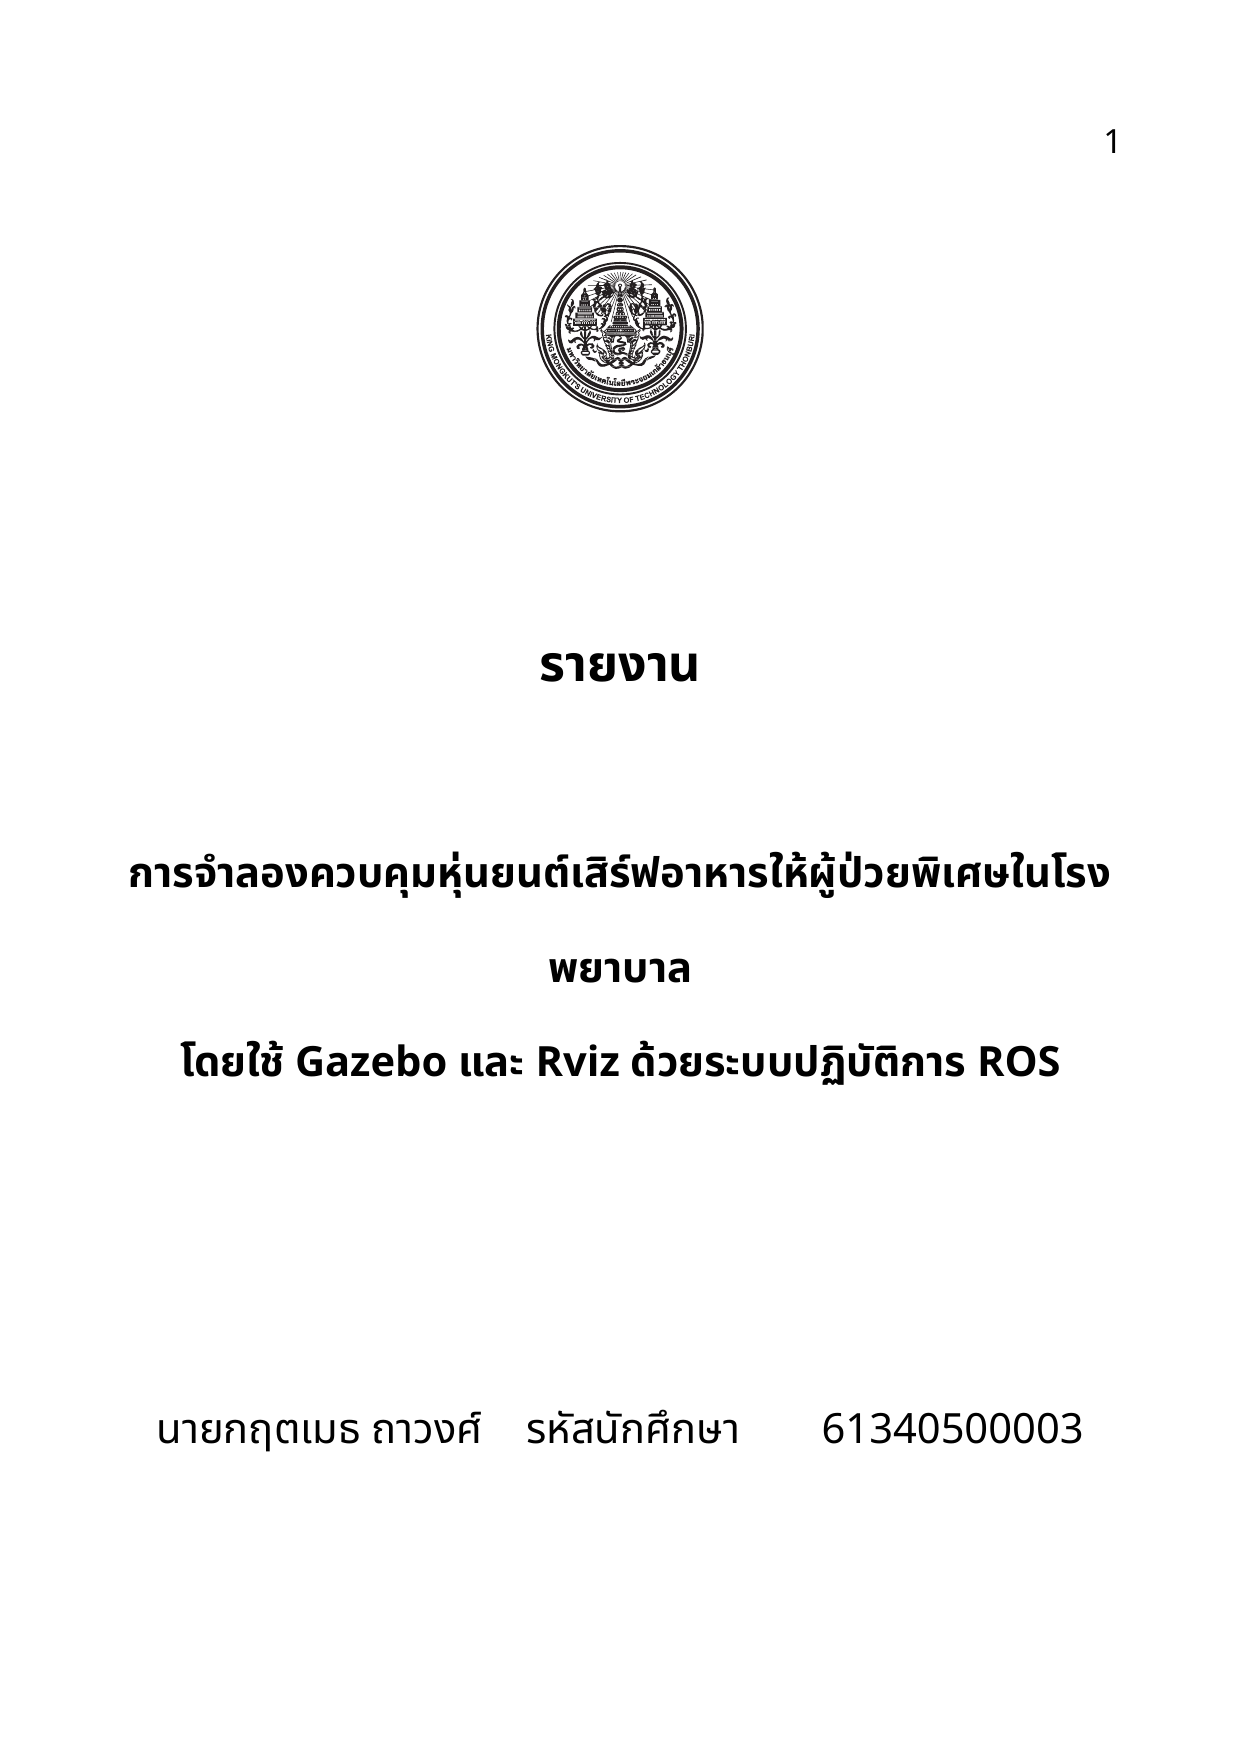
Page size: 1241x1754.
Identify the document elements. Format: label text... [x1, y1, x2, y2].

text นายกฤตเมธ ถาวงศ์ รหัสนักศึกษา 61340500003 [118, 1399, 1122, 1463]
text รายงาน [118, 628, 1122, 703]
text การจำลองควบคุมหุ่นยนต์เสิร์ฟอาหารให้ผู้ป่วยพิเศษในโรงพยาบาล โดยใช้ Gazebo และ Rviz ด้วยระบบปฏิบัติการ ROS [118, 843, 1122, 1096]
